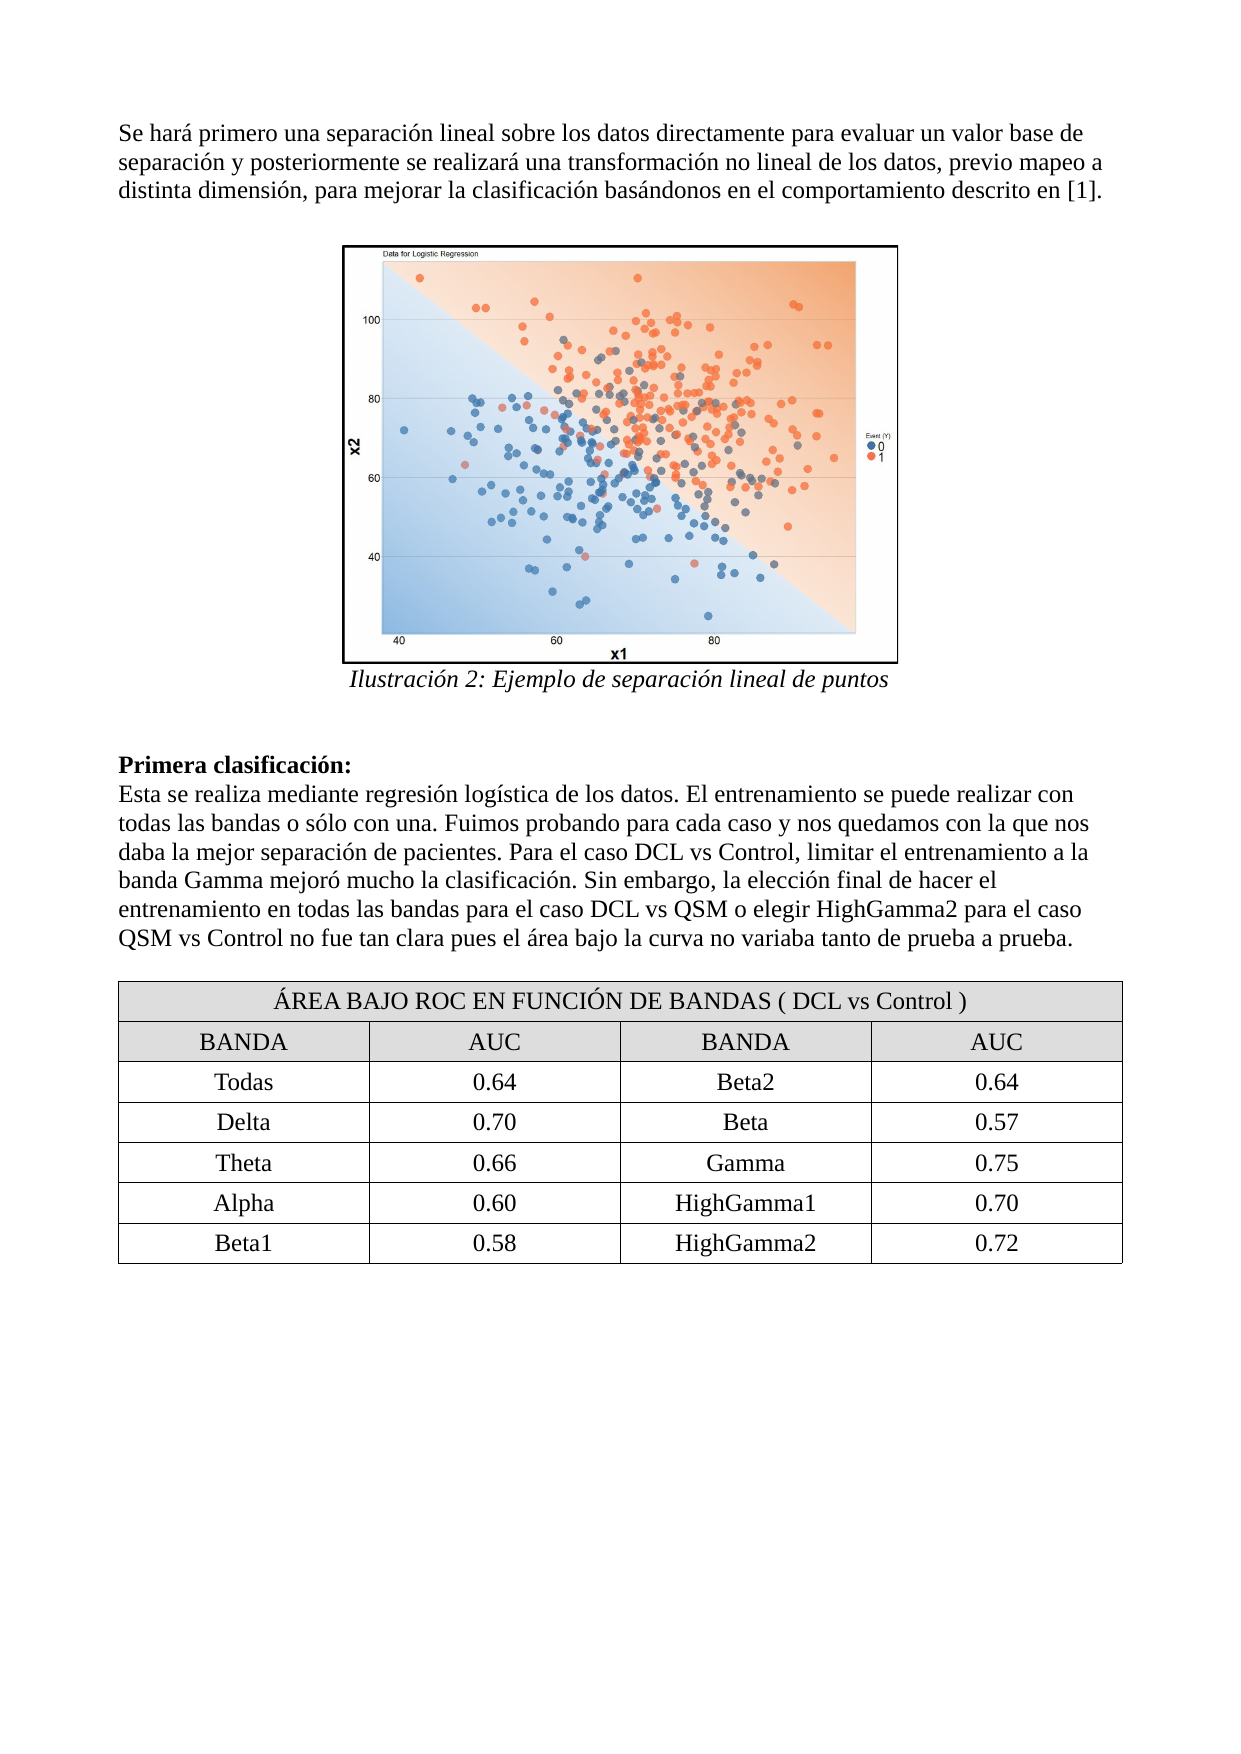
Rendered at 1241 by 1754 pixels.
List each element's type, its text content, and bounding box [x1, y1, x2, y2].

table_cell Todas [119, 1062, 369, 1102]
table_cell BANDA [621, 1022, 871, 1061]
table_cell 0.64 [370, 1062, 620, 1102]
table_cell 0.75 [872, 1143, 1122, 1182]
table_cell HighGamma1 [621, 1183, 871, 1222]
table_cell 0.64 [872, 1062, 1122, 1102]
table_cell HighGamma2 [621, 1224, 871, 1263]
table_cell 0.60 [370, 1183, 620, 1222]
picture [342, 245, 899, 664]
table_cell AUC [370, 1022, 620, 1061]
table_cell 0.70 [370, 1103, 620, 1142]
text Primera clasificación: [118, 751, 1122, 779]
table_cell Beta2 [621, 1062, 871, 1102]
table_cell Beta [621, 1103, 871, 1142]
table_cell AUC [872, 1022, 1122, 1061]
text Esta se realiza mediante regresión logística de los datos. El entrenamiento se puede realizar con todas las bandas o sólo con una. Fuimos probando para cada caso y nos quedamos con la que nos daba la mejor separación de pacientes. Para el caso DCL vs Control, limitar el entrenamiento a la banda Gamma mejoró mucho la clasificación. Sin embargo, la elección final de hacer el entrenamiento en todas las bandas para el caso DCL vs QSM o elegir HighGamma2 para el caso QSM vs Control no fue tan clara pues el área bajo la curva no variaba tanto de prueba a prueba. [118, 779, 1122, 952]
table_cell BANDA [119, 1022, 369, 1061]
table_cell Alpha [119, 1183, 369, 1222]
table_header ÁREA BAJO ROC EN FUNCIÓN DE BANDAS ( DCL vs Control ) [119, 982, 1122, 1021]
table_cell Theta [119, 1143, 369, 1182]
table_cell 0.66 [370, 1143, 620, 1182]
table_cell 0.57 [872, 1103, 1122, 1142]
table_cell Beta1 [119, 1224, 369, 1263]
text Se hará primero una separación lineal sobre los datos directamente para evaluar un valor base de separación y posteriormente se realizará una transformación no lineal de los datos, previo mapeo a distinta dimensión, para mejorar la clasificación basándonos en el comportamiento descrito en [1]. [118, 118, 1122, 204]
table_cell Gamma [621, 1143, 871, 1182]
table_cell Delta [119, 1103, 369, 1142]
table_cell 0.58 [370, 1224, 620, 1263]
table_cell 0.70 [872, 1183, 1122, 1222]
table_cell 0.72 [872, 1224, 1122, 1263]
text Ilustración 2: Ejemplo de separación lineal de puntos [342, 664, 898, 693]
